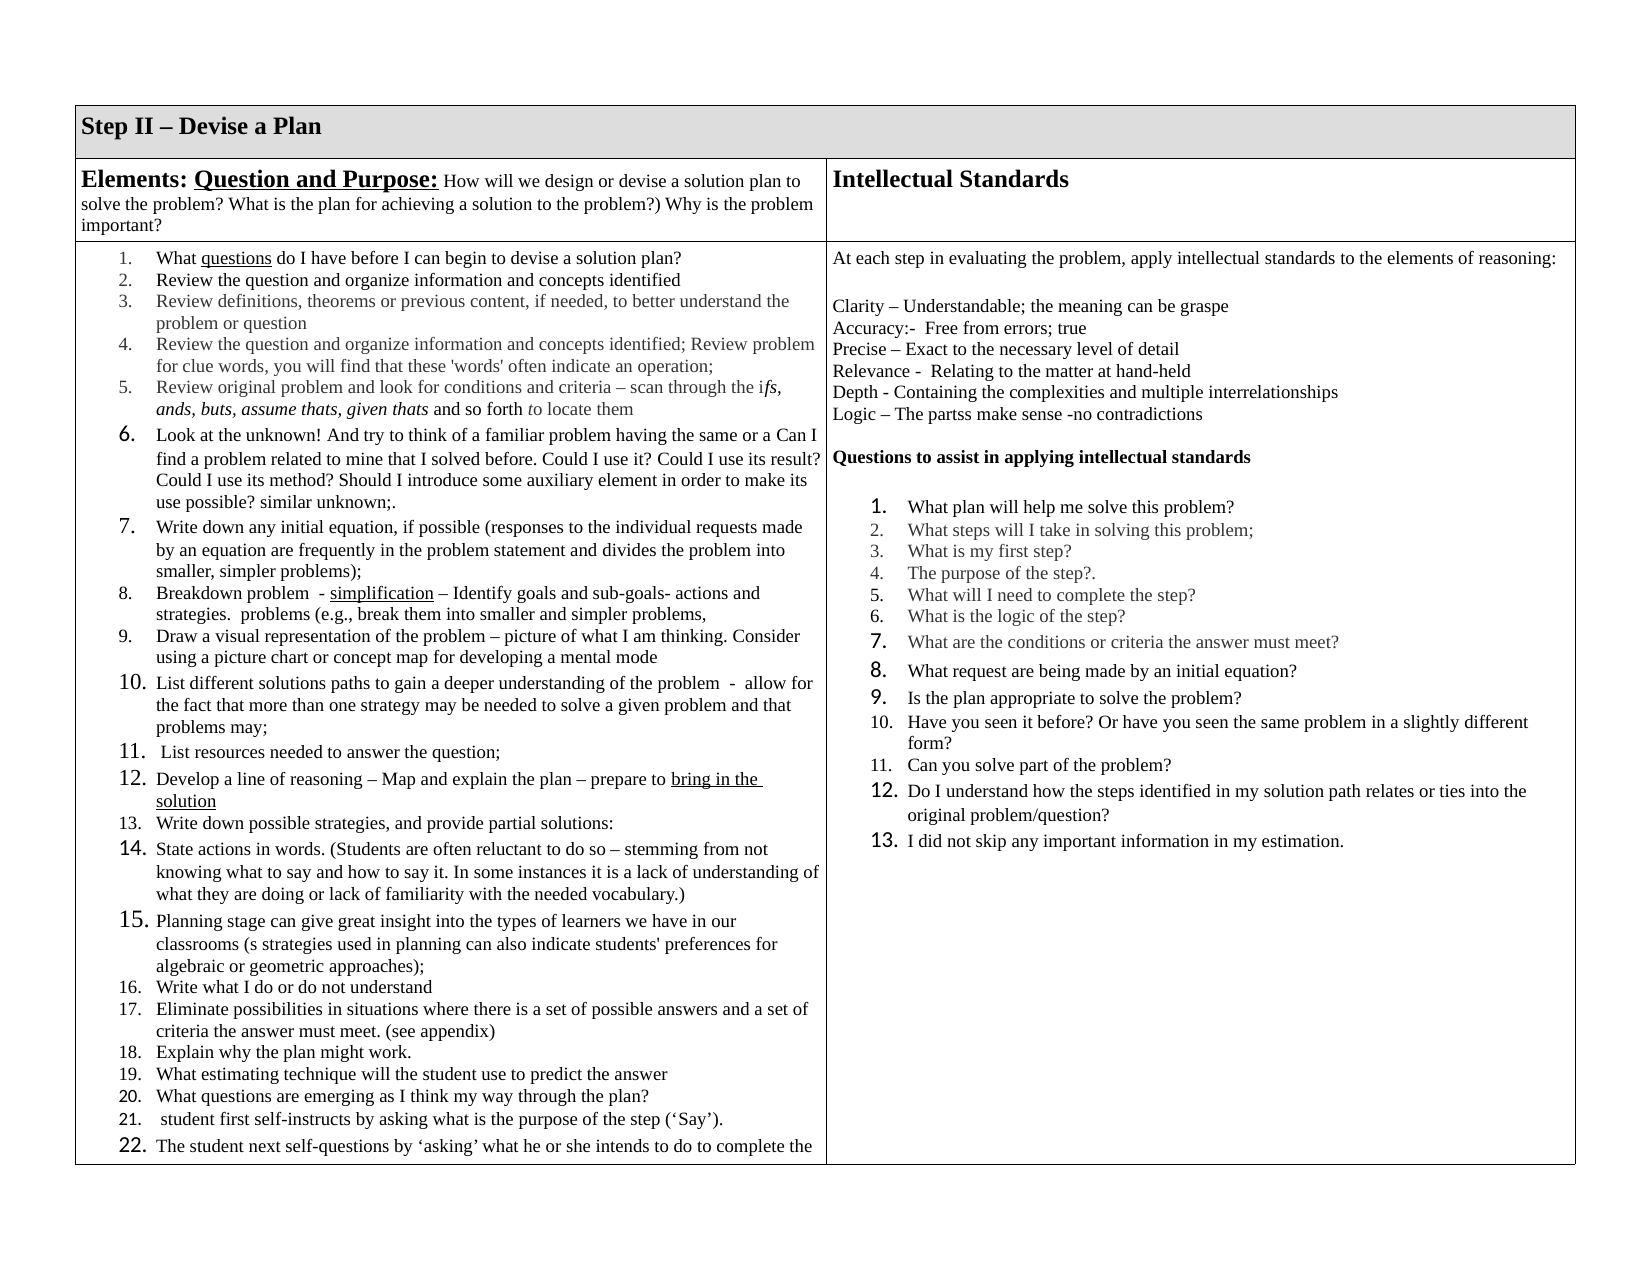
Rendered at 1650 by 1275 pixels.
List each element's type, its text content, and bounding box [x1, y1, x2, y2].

table_cell Intellectual Standards [827, 159, 1575, 241]
table_cell Elements: Question and Purpose: How will we design or devise a solution plan to solve the problem? What is the plan for achieving a solution to the problem?) Why is the problem important? [76, 159, 826, 241]
table_header Step II – Devise a Plan [76, 106, 1575, 158]
table_cell What questions do I have before I can begin to devise a solution plan? Review the question and organize information and concepts identified Review definitions, theorems or previous content, if needed, to better understand the problem or question Review the question and organize information and concepts identified; Review problem for clue words, you will find that these 'words' often indicate an operation; Review original problem and look for conditions and criteria – scan through the ifs, ands, buts, assume thats, given thats and so forth to locate them Look at the unknown! And try to think of a familiar problem having the same or a Can I find a problem related to mine that I solved before. Could I use it? Could I use its result? Could I use its method? Should I introduce some auxiliary element in order to make its use possible? similar unknown;. Write down any initial equation, if possible (responses to the individual requests made by an equation are frequently in the problem statement and divides the problem into smaller, simpler problems); Breakdown problem - simplification – Identify goals and sub-goals- actions and strategies. problems (e.g., break them into smaller and simpler problems, Draw a visual representation of the problem – picture of what I am thinking. Consider using a picture chart or concept map for developing a mental mode List different solutions paths to gain a deeper understanding of the problem - allow for the fact that more than one strategy may be needed to solve a given problem and that problems may; List resources needed to answer the question; Develop a line of reasoning – Map and explain the plan – prepare to bring in the solution Write down possible strategies, and provide partial solutions: State actions in words. (Students are often reluctant to do so – stemming from not knowing what to say and how to say it. In some instances it is a lack of understanding of what they are doing or lack of familiarity with the needed vocabulary.) Planning stage can give great insight into the types of learners we have in our classrooms (s strategies used in planning can also indicate students' preferences for algebraic or geometric approaches); Write what I do or do not understand Eliminate possibilities in situations where there is a set of possible answers and a set of criteria the answer must meet. (see appendix) Explain why the plan might work. What estimating technique will the student use to predict the answer What questions are emerging as I think my way through the plan? student first self-instructs by asking what is the purpose of the step (‘Say’). The student next self-questions by ‘asking’ what he or she intends to do to complete the step (‘Ask’). The student concludes the step by self-monitoring, or ‘checking’, the successful completion of the step Consider each of the following problem solving approaches to incorporate in the plan: (see appendix for examples) State the plan in words the plan – prepare to bring in the solution [76, 242, 826, 1164]
table_cell At each step in evaluating the problem, apply intellectual standards to the elements of reasoning: Clarity – Understandable; the meaning can be graspe Accuracy:- Free from errors; true Precise – Exact to the necessary level of detail Relevance - Relating to the matter at hand-held Depth - Containing the complexities and multiple interrelationships Logic – The partss make sense -no contradictions Questions to assist in applying intellectual standards What plan will help me solve this problem? What steps will I take in solving this problem; What is my first step? The purpose of the step?. What will I need to complete the step? What is the logic of the step? What are the conditions or criteria the answer must meet? What request are being made by an initial equation? Is the plan appropriate to solve the problem? Have you seen it before? Or have you seen the same problem in a slightly different form? Can you solve part of the problem? Do I understand how the steps identified in my solution path relates or ties into the original problem/question? I did not skip any important information in my estimation. [827, 242, 1575, 1164]
